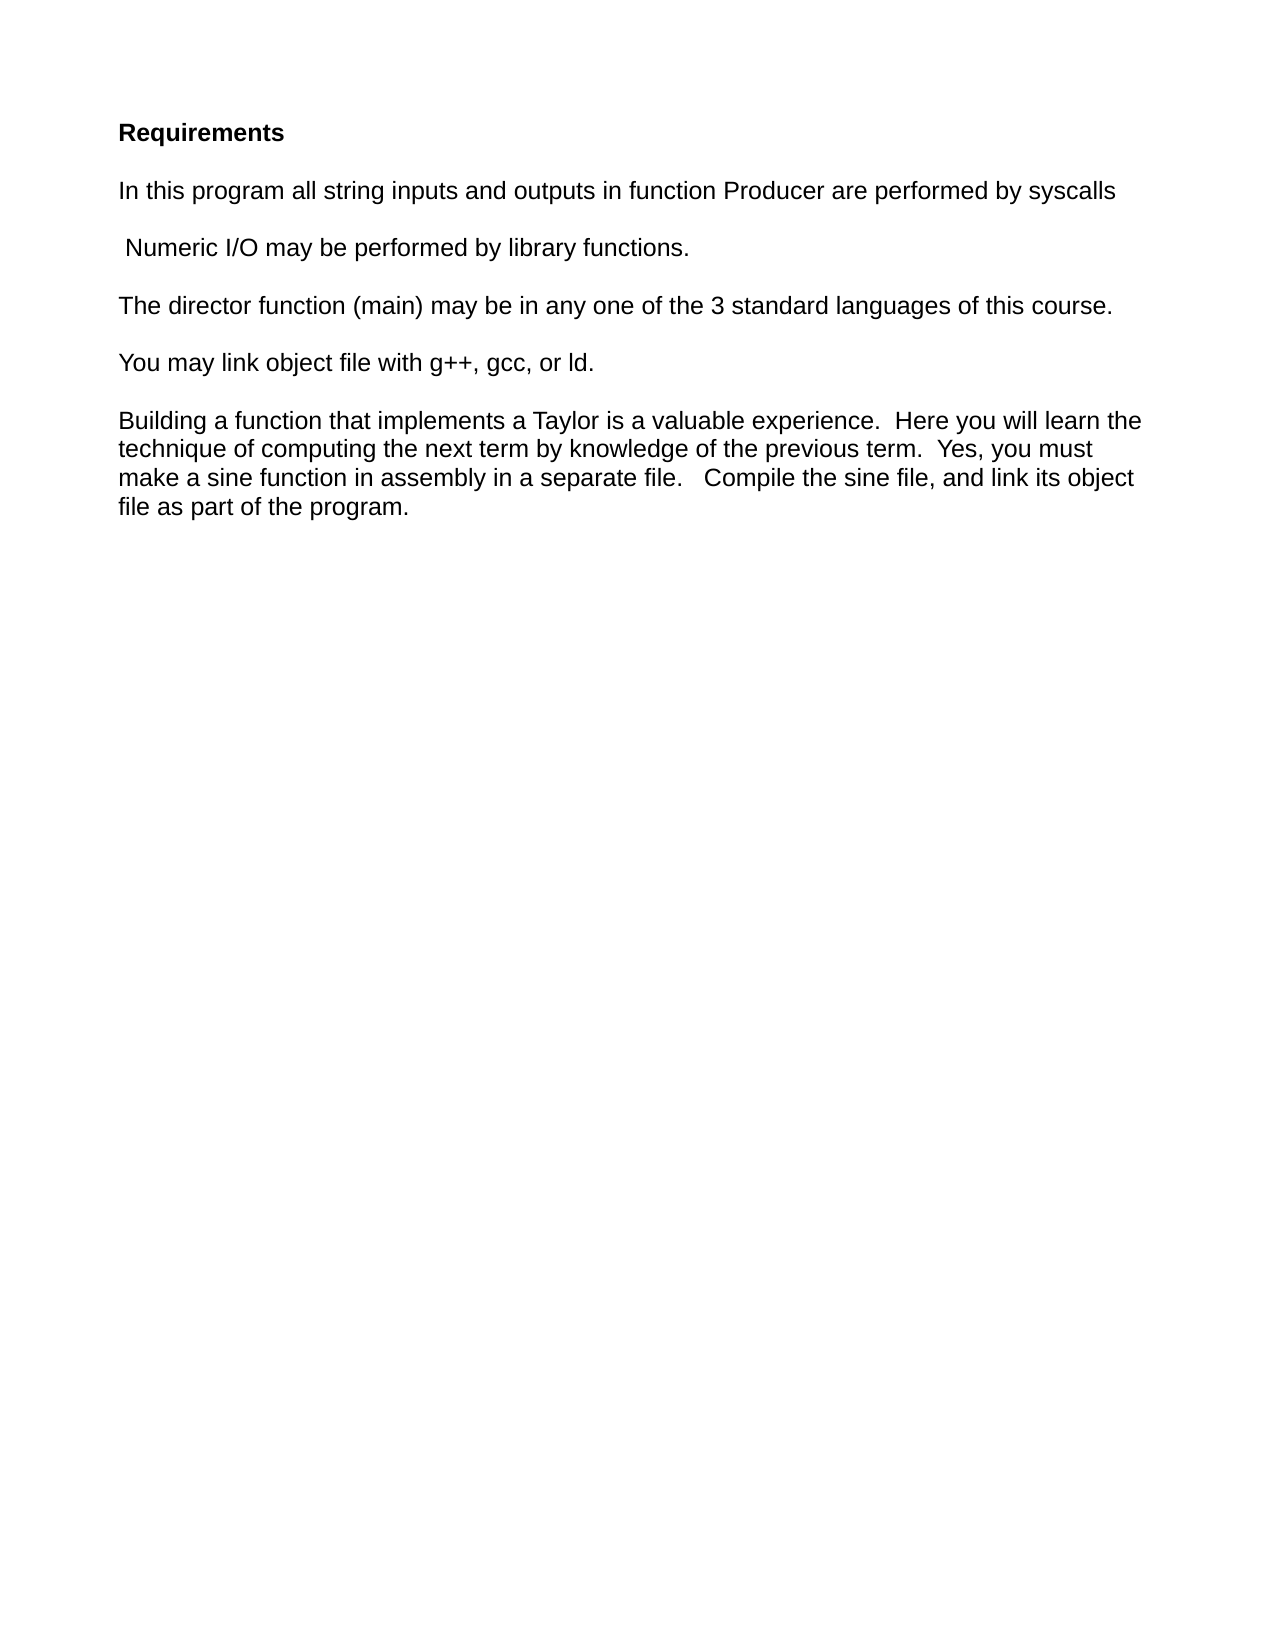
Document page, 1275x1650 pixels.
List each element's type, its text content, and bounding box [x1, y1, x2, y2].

text Building a function that implements a Taylor is a valuable experience. Here you will learn the technique of computing the next term by knowledge of the previous term. Yes, you must make a sine function in assembly in a separate file. Compile the sine file, and link its object file as part of the program. [118, 406, 1157, 521]
text In this program all string inputs and outputs in function Producer are performed by syscalls [118, 176, 1157, 204]
text Requirements [118, 118, 1157, 147]
text The director function (main) may be in any one of the 3 standard languages of this course. [118, 291, 1157, 319]
text Numeric I/O may be performed by library functions. [118, 233, 1157, 262]
text You may link object file with g++, gcc, or ld. [118, 348, 1157, 377]
